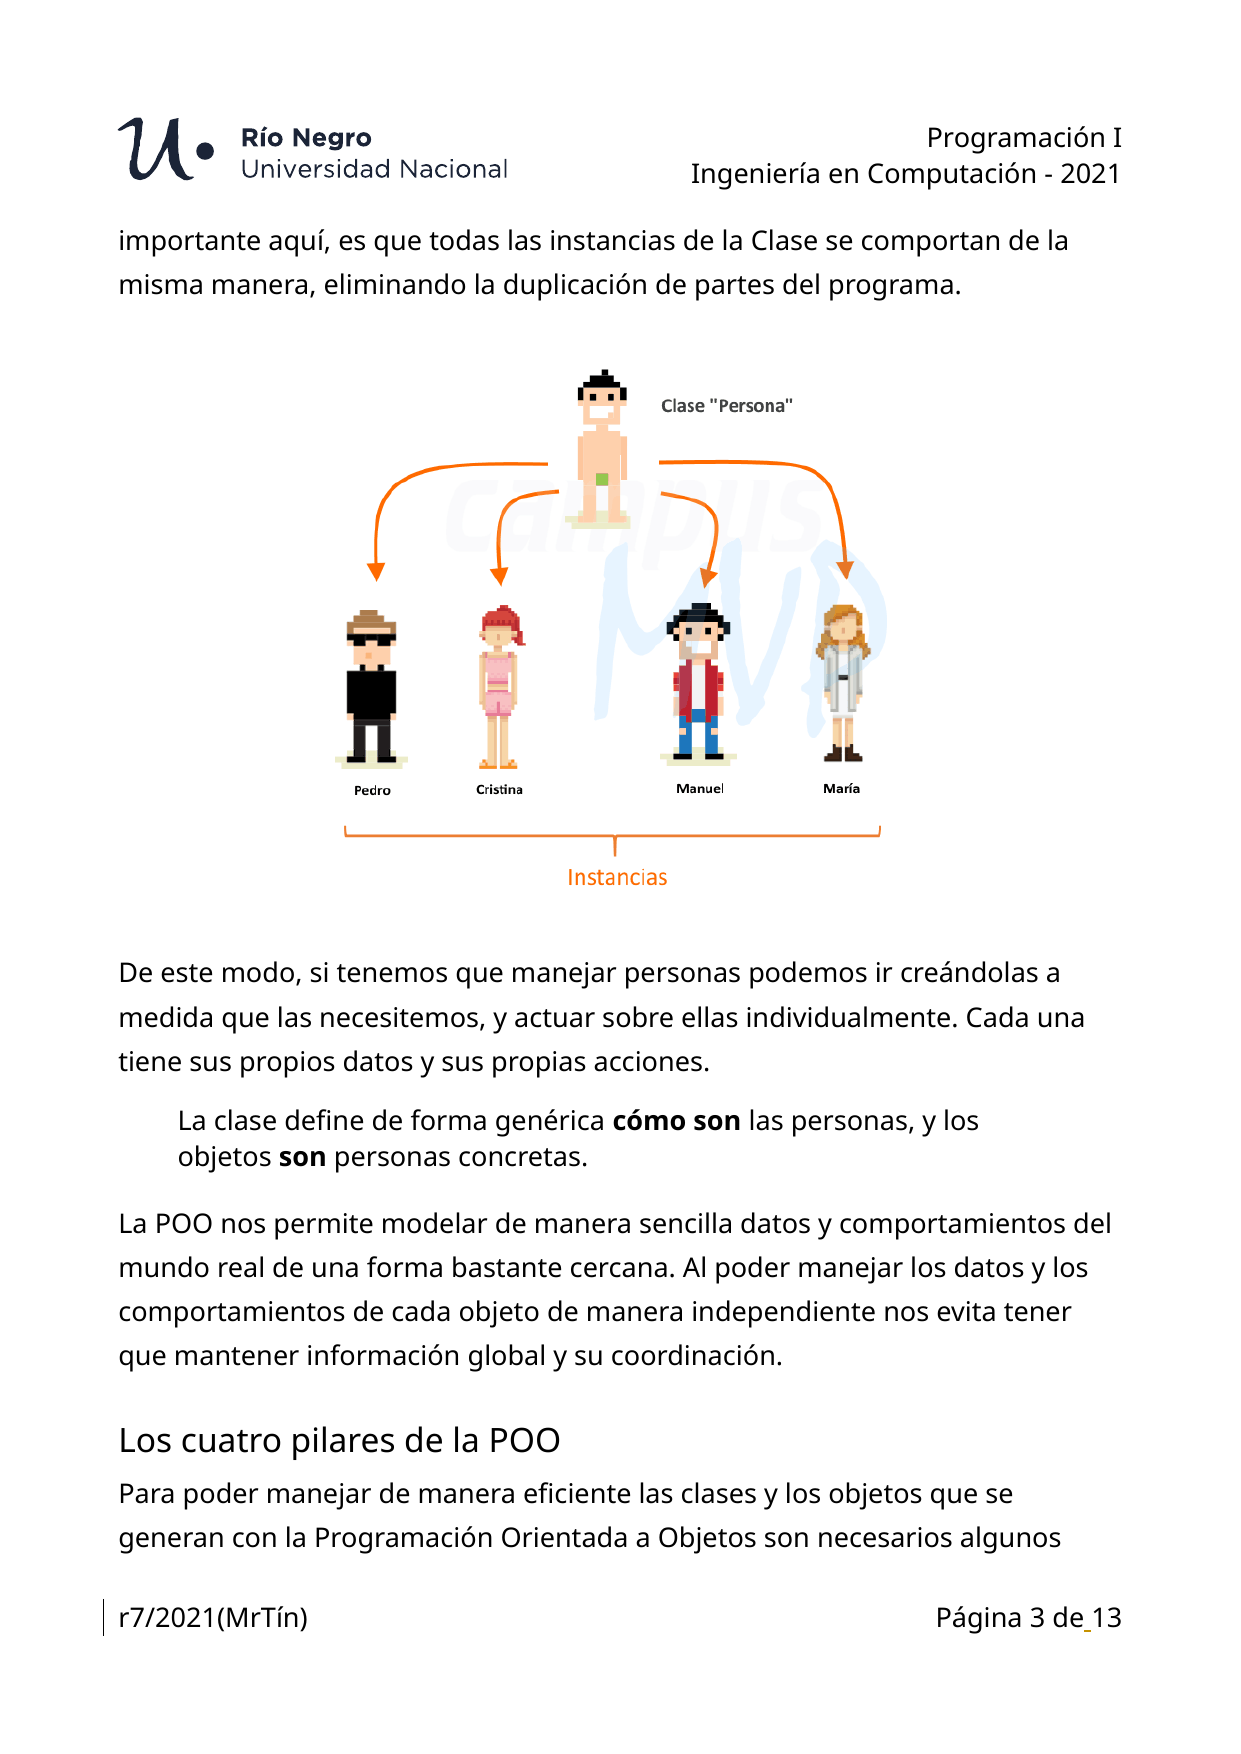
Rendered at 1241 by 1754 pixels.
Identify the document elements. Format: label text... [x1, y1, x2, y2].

subtitle Los cuatro pilares de la POO [118, 1416, 1122, 1462]
text La POO nos permite modelar de manera sencilla datos y comportamientos del mundo real de una forma bastante cercana. Al poder manejar los datos y los comportamientos de cada objeto de manera independiente nos evita tener que mantener información global y su coordinación. [118, 1204, 1122, 1374]
text importante aquí, es que todas las instancias de la Clase se comportan de la misma manera, eliminando la duplicación de partes del programa. [118, 221, 1122, 302]
picture [297, 353, 943, 918]
text La clase define de forma genérica cómo son las personas, y los objetos son personas concretas. [177, 1101, 1063, 1175]
text Para poder manejar de manera eficiente las clases y los objetos que se generan con la Programación Orientada a Objetos son necesarios algunos [118, 1474, 1122, 1556]
text De este modo, si tenemos que manejar personas podemos ir creándolas a medida que las necesitemos, y actuar sobre ellas individualmente. Cada una tiene sus propios datos y sus propias acciones. [118, 324, 1122, 1079]
